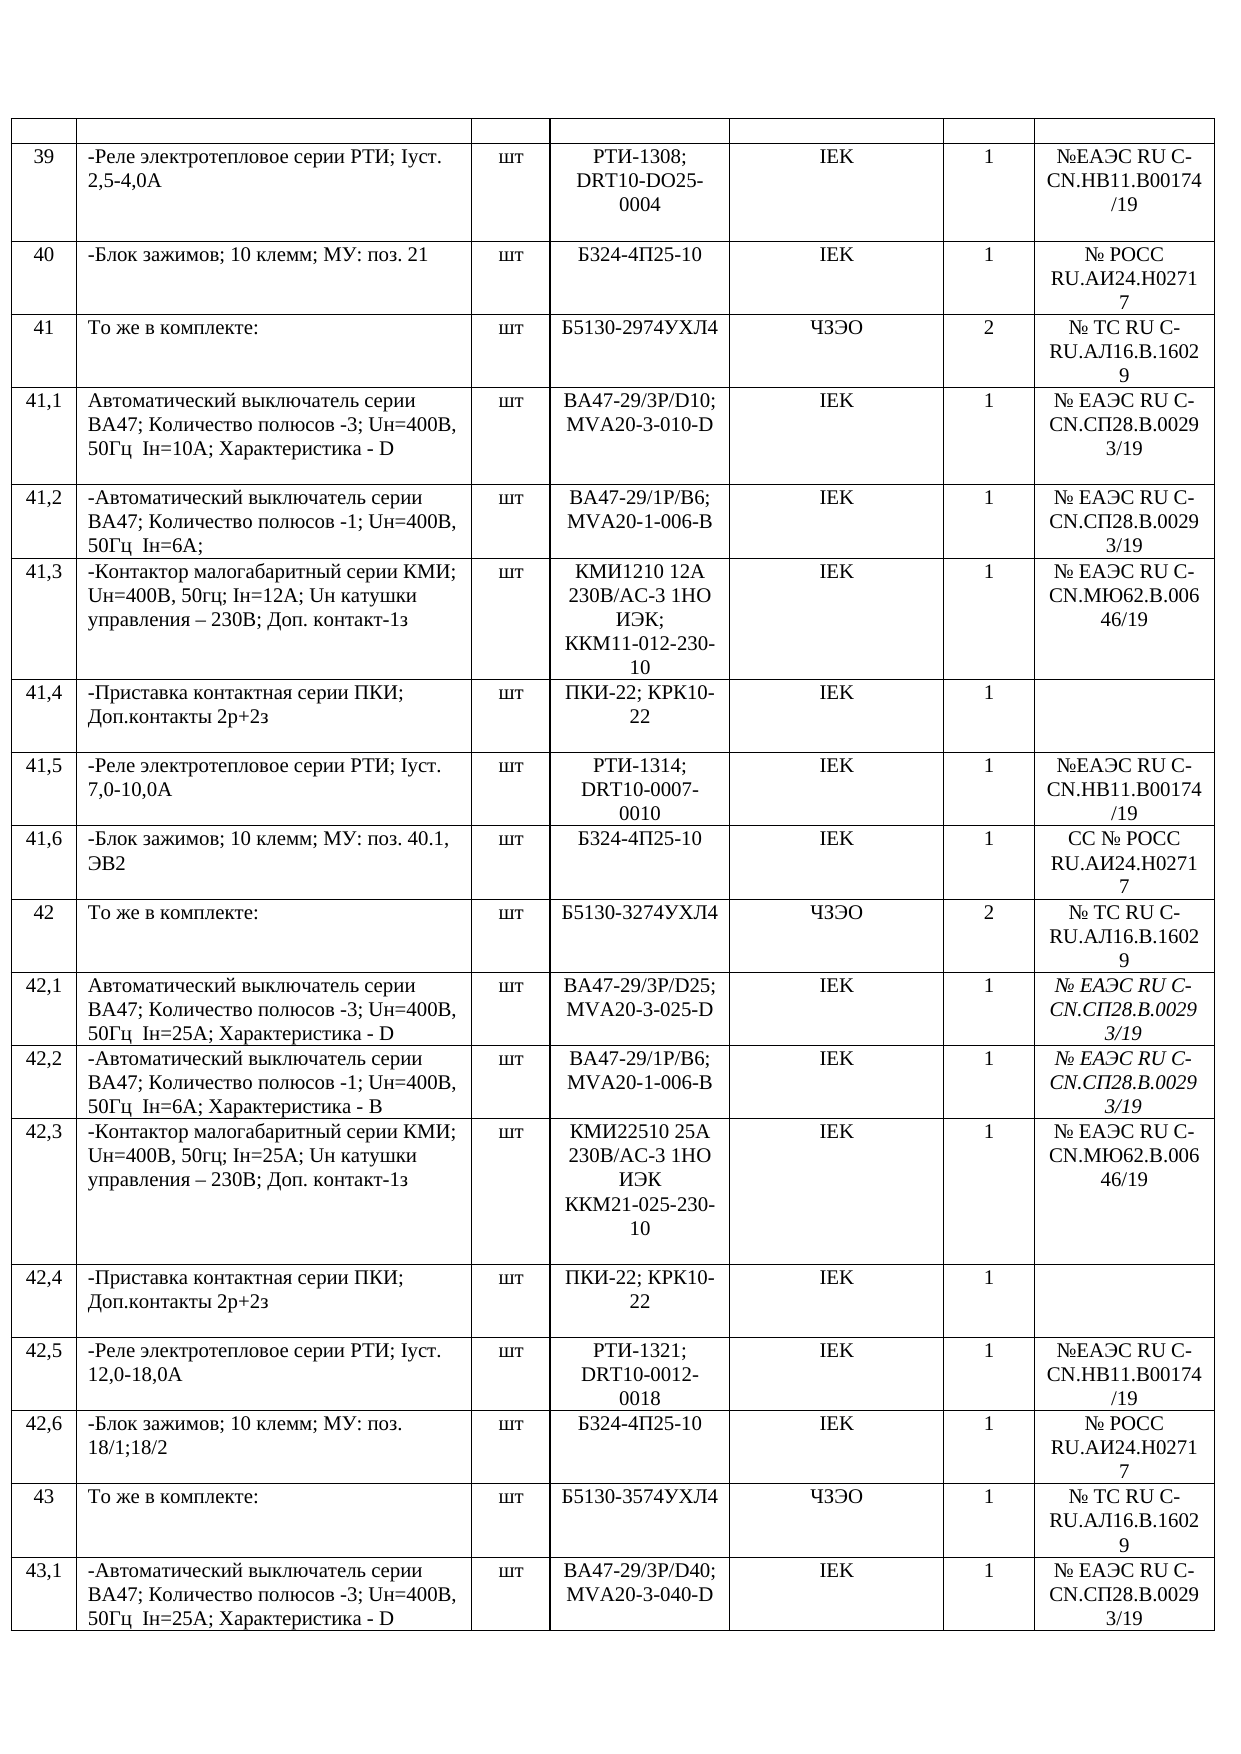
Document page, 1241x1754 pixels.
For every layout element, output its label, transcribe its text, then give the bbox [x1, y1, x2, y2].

table_cell 1 [944, 144, 1034, 241]
table_cell 1 [944, 1265, 1034, 1337]
table_cell IEK [730, 1558, 943, 1630]
table_cell РТИ-1308; DRT10-DO25-0004 [551, 144, 729, 241]
table_cell шт [472, 900, 549, 972]
table_cell ПКИ-22; КРК10-22 [551, 1265, 729, 1337]
table_cell №ЕАЭС RU C-CN.HB11.В00174/19 [1035, 144, 1214, 241]
table_cell шт [472, 680, 549, 752]
table_cell [551, 119, 729, 143]
table_cell шт [472, 559, 549, 679]
table_cell Б324-4П25-10 [551, 1411, 729, 1483]
table_cell РТИ-1314; DRT10-0007-0010 [551, 753, 729, 825]
table_cell 1 [944, 1338, 1034, 1410]
table_cell IEK [730, 388, 943, 484]
table_cell 41,1 [12, 388, 76, 484]
table_cell шт [472, 973, 549, 1045]
table_cell 1 [944, 1046, 1034, 1118]
table_cell IEK [730, 485, 943, 557]
table_cell IEK [730, 680, 943, 752]
table_cell -Автоматический выключатель серии ВА47; Количество полюсов -1; Uн=400В, 50Гц Iн=6А; Характеристика - B [77, 1046, 471, 1118]
table_cell 1 [944, 559, 1034, 679]
table_cell шт [472, 242, 549, 314]
table_cell №ЕАЭС RU C-CN.HB11.В00174/19 [1035, 1338, 1214, 1410]
table_cell IEK [730, 1265, 943, 1337]
table_cell №ЕАЭС RU C-CN.HB11.В00174/19 [1035, 753, 1214, 825]
table_cell -Контактор малогабаритный серии КМИ; Uн=400В, 50гц; Iн=25А; Uн катушки управления – 230В; Доп. контакт-1з [77, 1119, 471, 1264]
table_cell 42,3 [12, 1119, 76, 1264]
table_cell 1 [944, 1119, 1034, 1264]
table_cell шт [472, 1338, 549, 1410]
table_cell -Блок зажимов; 10 клемм; МУ: поз. 21 [77, 242, 471, 314]
table_cell ВА47-29/3Р/D10; MVA20-3-010-D [551, 388, 729, 484]
table_cell СС № РОСС RU.АИ24.Н02717 [1035, 826, 1214, 898]
table_cell шт [472, 485, 549, 557]
table_cell 41,2 [12, 485, 76, 557]
table_cell № РОСС RU.АИ24.Н02717 [1035, 242, 1214, 314]
table_cell IEK [730, 242, 943, 314]
table_cell ВА47-29/3Р/D40; MVA20-3-040-D [551, 1558, 729, 1630]
table_cell № ТС RU C-RU.АЛ16.В.16029 [1035, 900, 1214, 972]
table_cell шт [472, 1484, 549, 1557]
table_cell Автоматический выключатель серии ВА47; Количество полюсов -3; Uн=400В, 50Гц Iн=10А; Характеристика - D [77, 388, 471, 484]
table_cell -Реле электротепловое серии РТИ; Iуст. 12,0-18,0А [77, 1338, 471, 1410]
table_cell 42,4 [12, 1265, 76, 1337]
table_cell IEK [730, 826, 943, 898]
table_cell № ЕАЭС RU C-CN.СП28.В.00293/19 [1035, 1046, 1214, 1118]
table_cell -Приставка контактная серии ПКИ; Доп.контакты 2р+2з [77, 680, 471, 752]
table_cell ВА47-29/1Р/В6; MVA20-1-006-В [551, 1046, 729, 1118]
table_cell Б5130-3274УХЛ4 [551, 900, 729, 972]
table_cell № ЕАЭС RU C-CN.МЮ62.В.00646/19 [1035, 1119, 1214, 1264]
table_cell 1 [944, 1484, 1034, 1557]
table_cell 40 [12, 242, 76, 314]
table_cell шт [472, 753, 549, 825]
table_cell -Реле электротепловое серии РТИ; Iуст. 2,5-4,0А [77, 144, 471, 241]
table_cell № ЕАЭС RU C-CN.СП28.В.00293/19 [1035, 1558, 1214, 1630]
table_cell 42,6 [12, 1411, 76, 1483]
table_cell 39 [12, 144, 76, 241]
table_cell -Реле электротепловое серии РТИ; Iуст. 7,0-10,0А [77, 753, 471, 825]
table_cell 41 [12, 315, 76, 387]
table_cell То же в комплекте: [77, 900, 471, 972]
table_cell [12, 119, 76, 143]
table_cell IEK [730, 1411, 943, 1483]
table_cell 41,5 [12, 753, 76, 825]
table_cell 41,4 [12, 680, 76, 752]
table_cell шт [472, 1119, 549, 1264]
table_cell ВА47-29/1Р/В6; MVA20-1-006-В [551, 485, 729, 557]
table_cell № ТС RU C-RU.АЛ16.В.16029 [1035, 1484, 1214, 1557]
table_cell 41,6 [12, 826, 76, 898]
table_cell 42,1 [12, 973, 76, 1045]
table_cell № ЕАЭС RU C-CN.СП28.В.00293/19 [1035, 485, 1214, 557]
table_cell -Блок зажимов; 10 клемм; МУ: поз. 40.1, ЭВ2 [77, 826, 471, 898]
table_cell 1 [944, 388, 1034, 484]
table_cell РТИ-1321; DRT10-0012-0018 [551, 1338, 729, 1410]
table_cell № РОСС RU.АИ24.Н02717 [1035, 1411, 1214, 1483]
table_cell ЧЗЭО [730, 900, 943, 972]
table_cell 41,3 [12, 559, 76, 679]
table_cell IEK [730, 559, 943, 679]
table_cell [944, 119, 1034, 143]
table_cell КМИ22510 25А 230В/АС-3 1НО ИЭК ККМ21-025-230-10 [551, 1119, 729, 1264]
table_cell IEK [730, 1338, 943, 1410]
table_cell [730, 119, 943, 143]
table_cell № ЕАЭС RU C-CN.СП28.В.00293/19 [1035, 388, 1214, 484]
table_cell 1 [944, 1558, 1034, 1630]
table_cell [1035, 119, 1214, 143]
table_cell шт [472, 1046, 549, 1118]
table_cell 2 [944, 900, 1034, 972]
table_cell шт [472, 315, 549, 387]
table_cell 1 [944, 1411, 1034, 1483]
table_cell 42,2 [12, 1046, 76, 1118]
table_cell 43 [12, 1484, 76, 1557]
table_cell № ЕАЭС RU C-CN.МЮ62.В.00646/19 [1035, 559, 1214, 679]
table_cell 43,1 [12, 1558, 76, 1630]
table_cell шт [472, 1558, 549, 1630]
table_cell № ТС RU C-RU.АЛ16.В.16029 [1035, 315, 1214, 387]
table_cell То же в комплекте: [77, 315, 471, 387]
table_cell 2 [944, 315, 1034, 387]
table_cell № ЕАЭС RU C-CN.СП28.В.00293/19 [1035, 973, 1214, 1045]
table_cell 1 [944, 973, 1034, 1045]
table_cell 1 [944, 485, 1034, 557]
table_cell [1035, 1265, 1214, 1337]
table_cell 1 [944, 753, 1034, 825]
table_cell шт [472, 1411, 549, 1483]
table_cell 42,5 [12, 1338, 76, 1410]
table_cell ЧЗЭО [730, 1484, 943, 1557]
table_cell -Контактор малогабаритный серии КМИ; Uн=400В, 50гц; Iн=12А; Uн катушки управления – 230В; Доп. контакт-1з [77, 559, 471, 679]
table_cell 1 [944, 680, 1034, 752]
table_cell КМИ1210 12А 230В/АС-3 1НО ИЭК; ККМ11-012-230-10 [551, 559, 729, 679]
table_cell Б5130-2974УХЛ4 [551, 315, 729, 387]
table_cell IEK [730, 753, 943, 825]
table_cell -Приставка контактная серии ПКИ; Доп.контакты 2р+2з [77, 1265, 471, 1337]
table_cell То же в комплекте: [77, 1484, 471, 1557]
table_cell -Автоматический выключатель серии ВА47; Количество полюсов -3; Uн=400В, 50Гц Iн=25А; Характеристика - D [77, 1558, 471, 1630]
table_cell Б324-4П25-10 [551, 826, 729, 898]
table_cell [472, 119, 549, 143]
table_cell 1 [944, 826, 1034, 898]
table_cell Б324-4П25-10 [551, 242, 729, 314]
table_cell IEK [730, 973, 943, 1045]
table_cell -Блок зажимов; 10 клемм; МУ: поз. 18/1;18/2 [77, 1411, 471, 1483]
table_cell ЧЗЭО [730, 315, 943, 387]
table_cell IEK [730, 1046, 943, 1118]
table_cell шт [472, 388, 549, 484]
table_cell ВА47-29/3Р/D25; MVA20-3-025-D [551, 973, 729, 1045]
table_cell -Автоматический выключатель серии ВА47; Количество полюсов -1; Uн=400В, 50Гц Iн=6А; [77, 485, 471, 557]
table_cell шт [472, 144, 549, 241]
table_cell IEK [730, 1119, 943, 1264]
table_cell 42 [12, 900, 76, 972]
table_cell Б5130-3574УХЛ4 [551, 1484, 729, 1557]
table_cell [1035, 680, 1214, 752]
table_cell шт [472, 1265, 549, 1337]
table_cell шт [472, 826, 549, 898]
table_cell Автоматический выключатель серии ВА47; Количество полюсов -3; Uн=400В, 50Гц Iн=25А; Характеристика - D [77, 973, 471, 1045]
table_cell IEK [730, 144, 943, 241]
table_cell 1 [944, 242, 1034, 314]
table_cell [77, 119, 471, 143]
table_cell ПКИ-22; КРК10-22 [551, 680, 729, 752]
